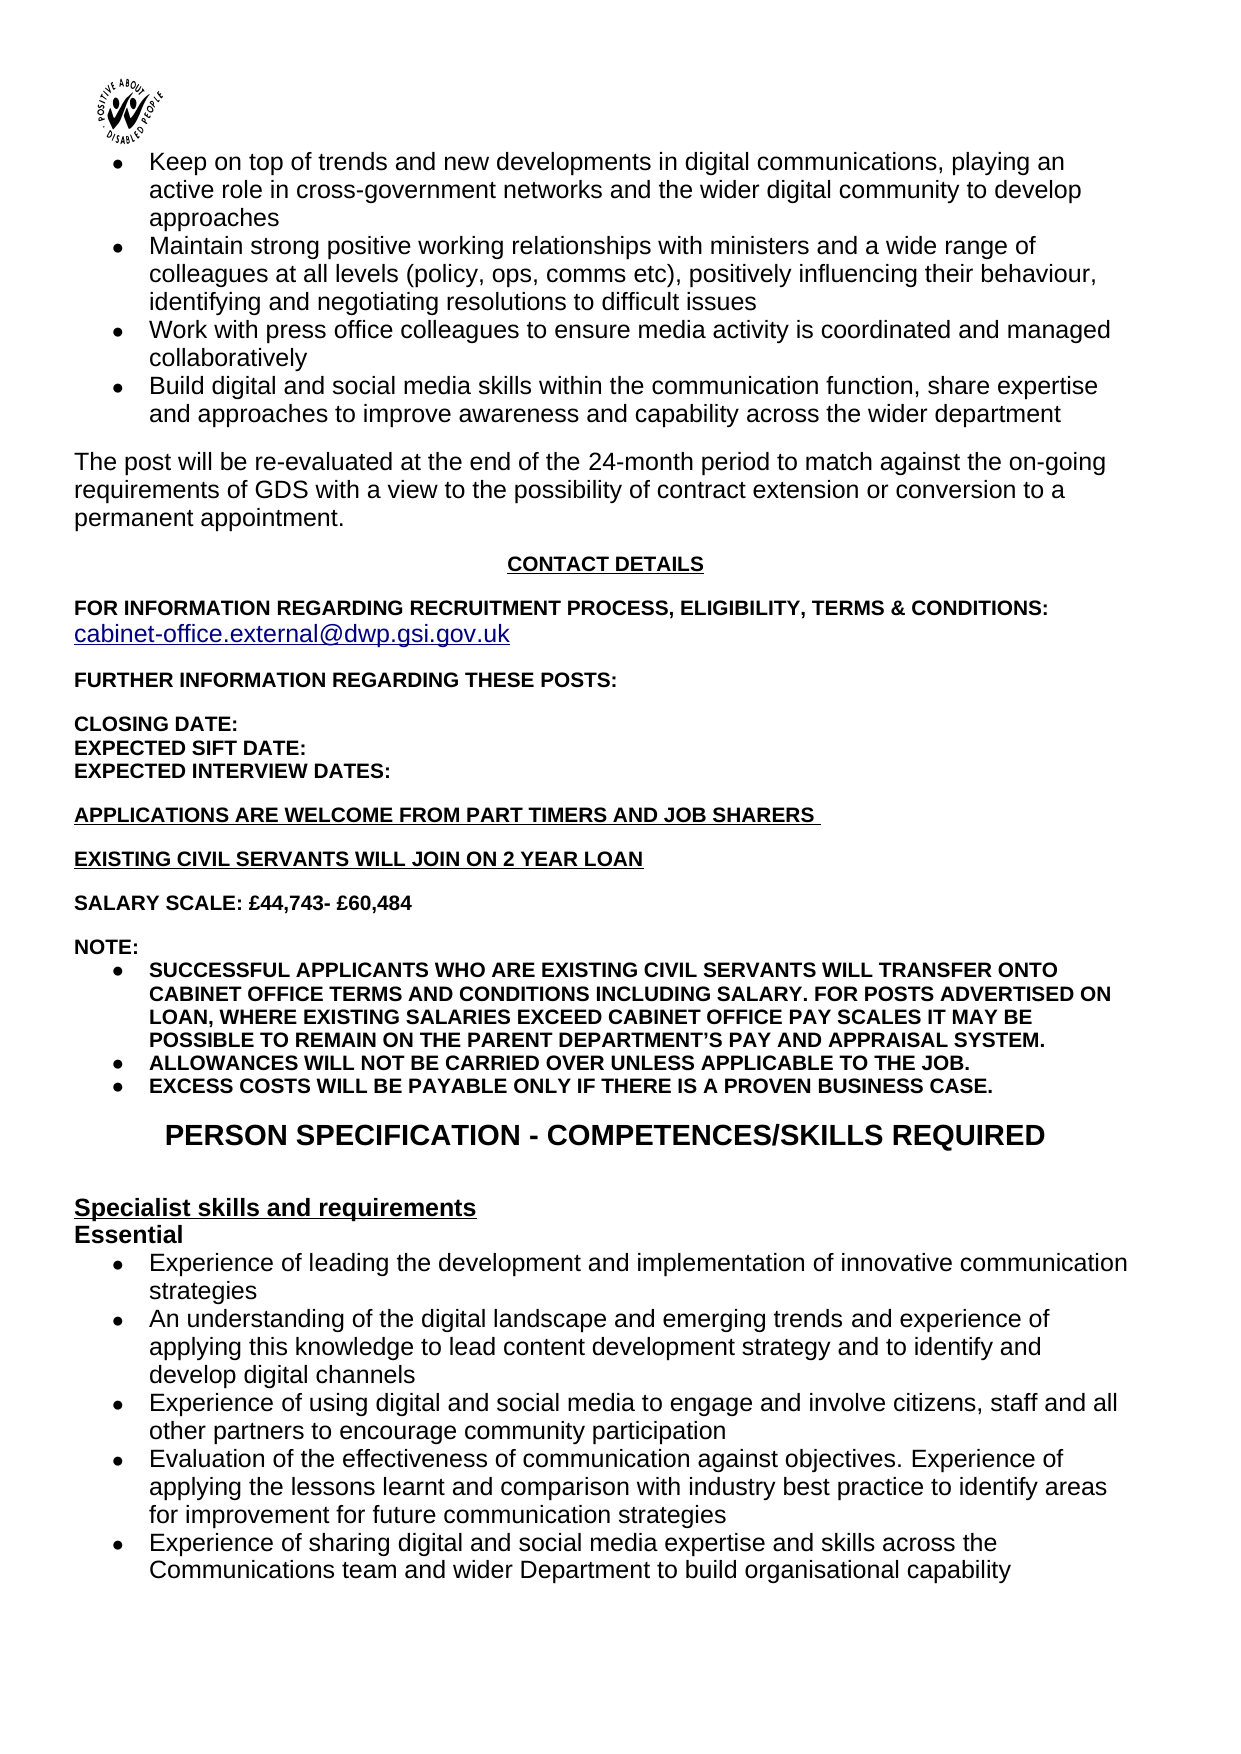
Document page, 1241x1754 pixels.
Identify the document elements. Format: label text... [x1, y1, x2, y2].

text Essential [74, 1221, 1137, 1249]
list Keep on top of trends and new developments in digital communications, playing an active role in cross-government networks and the wider digital community to develop approaches [111, 148, 1137, 232]
text cabinet-office.external@dwp.gsi.gov.uk [74, 620, 1137, 648]
text EXPECTED INTERVIEW DATES: [74, 759, 1137, 783]
list Work with press office colleagues to ensure media activity is coordinated and managed collaboratively [111, 316, 1137, 372]
subtitle APPLICATIONS ARE WELCOME FROM PART TIMERS AND JOB SHARERS [74, 803, 1137, 827]
list EXCESS COSTS WILL BE PAYABLE ONLY IF THERE IS A PROVEN BUSINESS CASE. [111, 1075, 1137, 1098]
list Experience of leading the development and implementation of innovative communication strategies [111, 1249, 1137, 1305]
list Experience of sharing digital and social media expertise and skills across the Communications team and wider Department to build organisational capability [111, 1528, 1137, 1584]
subtitle FOR INFORMATION REGARDING RECRUITMENT PROCESS, ELIGIBILITY, TERMS & CONDITIONS: [74, 597, 1137, 620]
subtitle CONTACT DETAILS [74, 553, 1137, 576]
text CLOSING DATE: [74, 713, 1137, 736]
list Evaluation of the effectiveness of communication against objectives. Experience of applying the lessons learnt and comparison with industry best practice to identify areas for improvement for future communication strategies [111, 1444, 1137, 1528]
subtitle PERSON SPECIFICATION - COMPETENCES/SKILLS REQUIRED [74, 1119, 1137, 1152]
text NOTE: [74, 936, 1137, 959]
list Build digital and social media skills within the communication function, share expertise and approaches to improve awareness and capability across the wider department [111, 372, 1137, 427]
list Experience of using digital and social media to engage and involve citizens, staff and all other partners to encourage community participation [111, 1389, 1137, 1444]
text SALARY SCALE: £44,743- £60,484 [74, 892, 1137, 915]
picture [92, 73, 167, 149]
text The post will be re-evaluated at the end of the 24-month period to match against the on-going requirements of GDS with a view to the possibility of contract extension or conversion to a permanent appointment. [74, 427, 1137, 532]
list SUCCESSFUL APPLICANTS WHO ARE EXISTING CIVIL SERVANTS WILL TRANSFER ONTO CABINET OFFICE TERMS AND CONDITIONS INCLUDING SALARY. FOR POSTS ADVERTISED ON LOAN, WHERE EXISTING SALARIES EXCEED CABINET OFFICE PAY SCALES IT MAY BE POSSIBLE TO REMAIN ON THE PARENT DEPARTMENT’S PAY AND APPRAISAL SYSTEM. [111, 959, 1137, 1052]
text FURTHER INFORMATION REGARDING THESE POSTS: [74, 669, 1137, 692]
text EXPECTED SIFT DATE: [74, 736, 1137, 759]
list Maintain strong positive working relationships with ministers and a wide range of colleagues at all levels (policy, ops, comms etc), positively influencing their behaviour, identifying and negotiating resolutions to difficult issues [111, 232, 1137, 316]
text Specialist skills and requirements [74, 1193, 1137, 1221]
list An understanding of the digital landscape and emerging trends and experience of applying this knowledge to lead content development strategy and to identify and develop digital channels [111, 1305, 1137, 1389]
text EXISTING CIVIL SERVANTS WILL JOIN ON 2 YEAR LOAN [74, 847, 1137, 871]
list ALLOWANCES WILL NOT BE CARRIED OVER UNLESS APPLICABLE TO THE JOB. [111, 1052, 1137, 1075]
